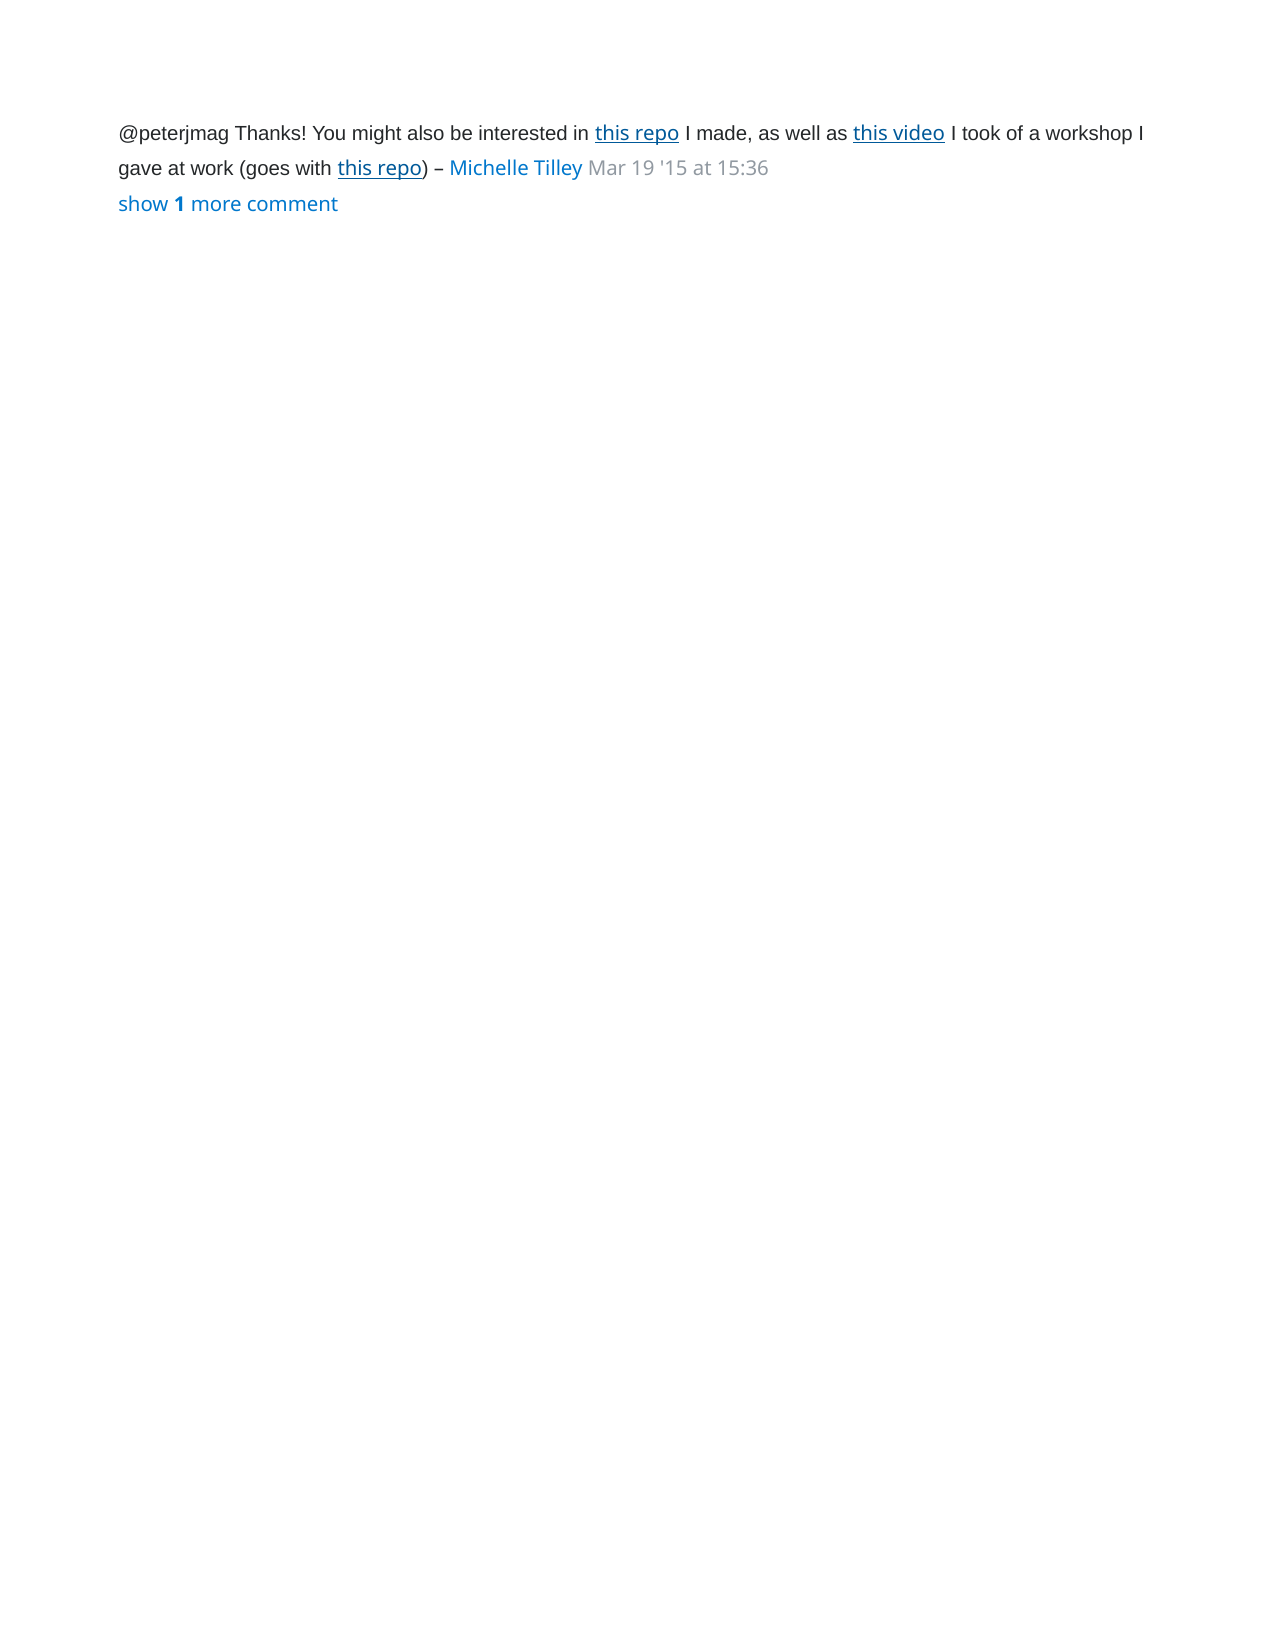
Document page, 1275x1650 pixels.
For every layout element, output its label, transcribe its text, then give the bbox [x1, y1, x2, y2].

list @peterjmag Thanks! You might also be interested in this repo I made, as well as this video I took of a workshop I gave at work (goes with this repo) – Michelle Tilley Mar 19 '15 at 15:36 [118, 118, 1157, 182]
text show 1 more comment [118, 190, 1157, 218]
